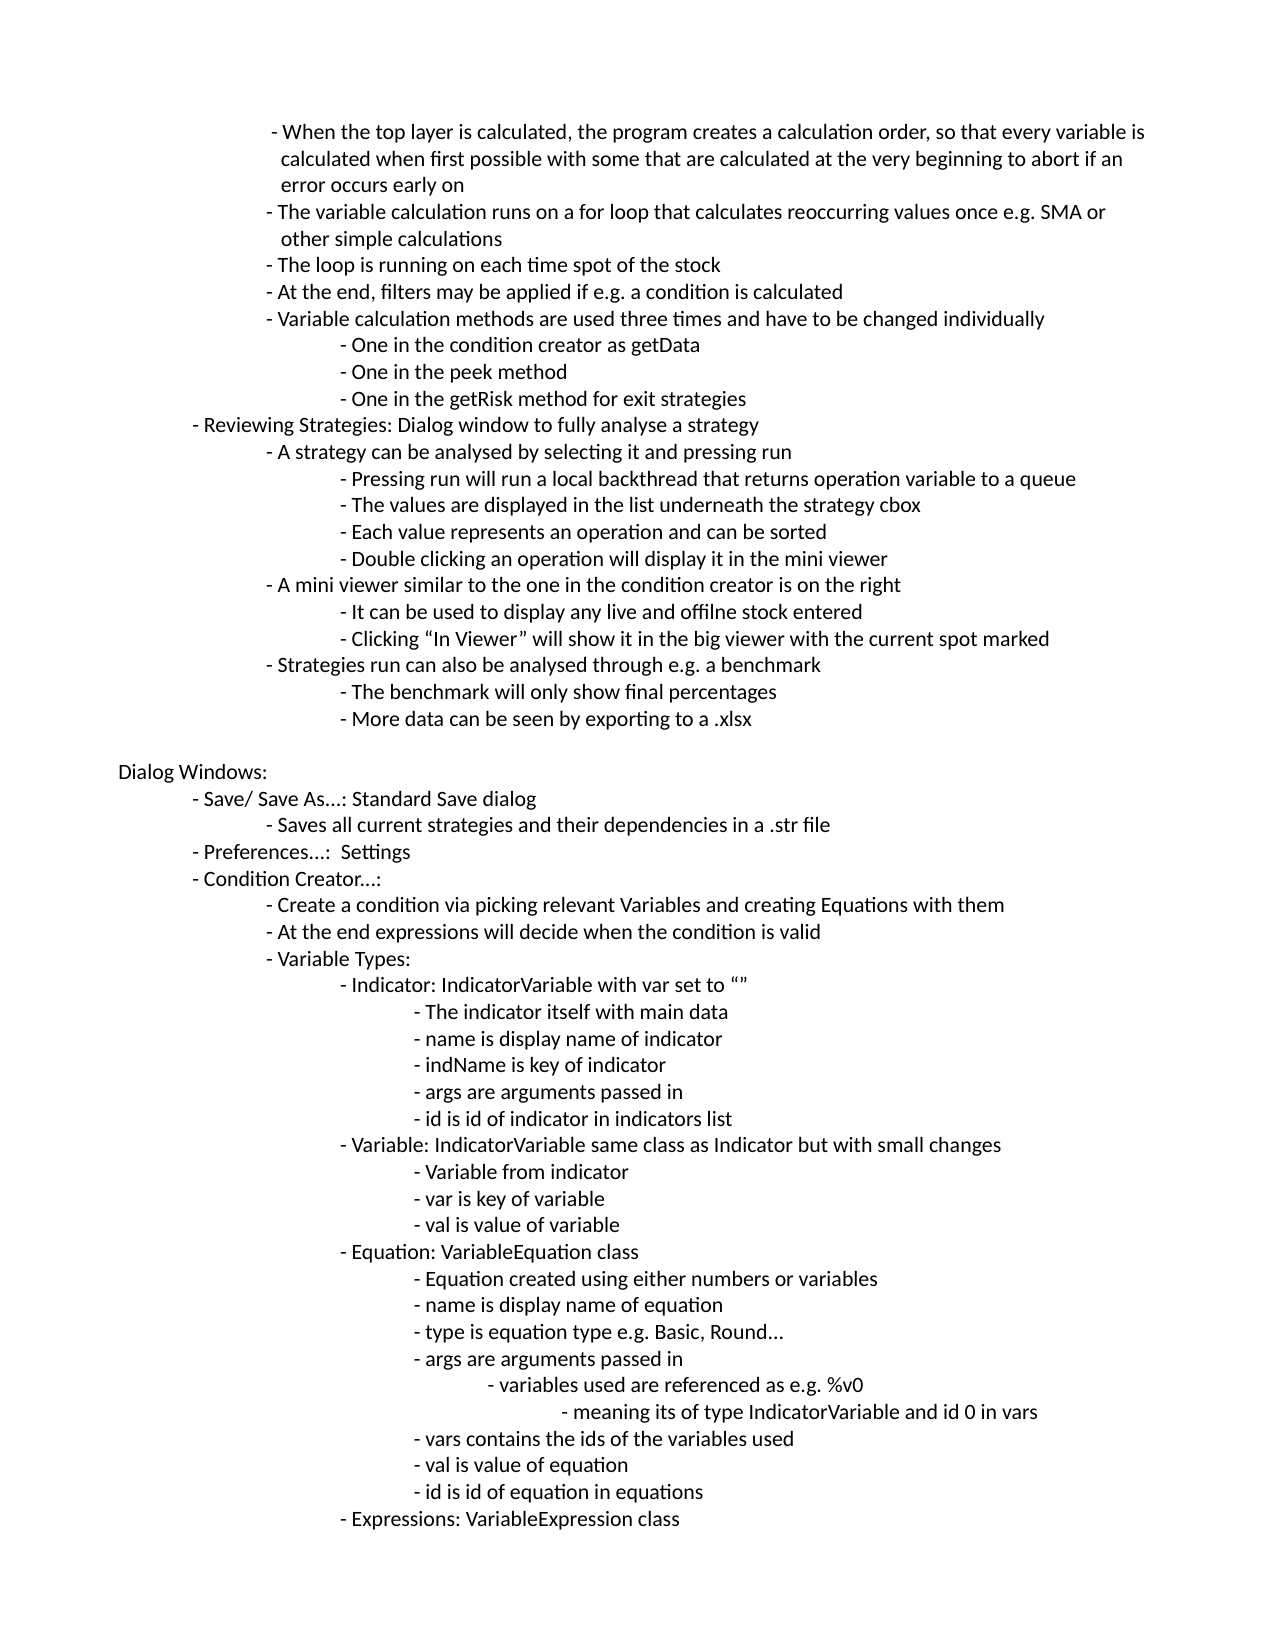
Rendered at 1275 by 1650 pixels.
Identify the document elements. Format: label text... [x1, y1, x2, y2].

text - When the top layer is calculated, the program creates a calculation order, so that every variable is calculated when first possible with some that are calculated at the very beginning to abort if an error occurs early on - The variable calculation runs on a for loop that calculates reoccurring values once e.g. SMA or other simple calculations - The loop is running on each time spot of the stock - At the end, filters may be applied if e.g. a condition is calculated - Variable calculation methods are used three times and have to be changed individually - One in the condition creator as getData - One in the peek method - One in the getRisk method for exit strategies - Reviewing Strategies: Dialog window to fully analyse a strategy - A strategy can be analysed by selecting it and pressing run - Pressing run will run a local backthread that returns operation variable to a queue - The values are displayed in the list underneath the strategy cbox - Each value represents an operation and can be sorted - Double clicking an operation will display it in the mini viewer - A mini viewer similar to the one in the condition creator is on the right - It can be used to display any live and offilne stock entered - Clicking “In Viewer” will show it in the big viewer with the current spot marked - Strategies run can also be analysed through e.g. a benchmark - The benchmark will only show final percentages - More data can be seen by exporting to a .xlsx Dialog Windows: - Save/ Save As...: Standard Save dialog - Saves all current strategies and their dependencies in a .str file - Preferences...: Settings - Condition Creator...: - Create a condition via picking relevant Variables and creating Equations with them - At the end expressions will decide when the condition is valid - Variable Types: - Indicator: IndicatorVariable with var set to “” - The indicator itself with main data - name is display name of indicator - indName is key of indicator - args are arguments passed in - id is id of indicator in indicators list - Variable: IndicatorVariable same class as Indicator but with small changes - Variable from indicator - var is key of variable - val is value of variable - Equation: VariableEquation class - Equation created using either numbers or variables - name is display name of equation - type is equation type e.g. Basic, Round... - args are arguments passed in - variables used are referenced as e.g. %v0 - meaning its of type IndicatorVariable and id 0 in vars - vars contains the ids of the variables used - val is value of equation - id is id of equation in equations - Expressions: VariableExpression class [118, 118, 1157, 1531]
